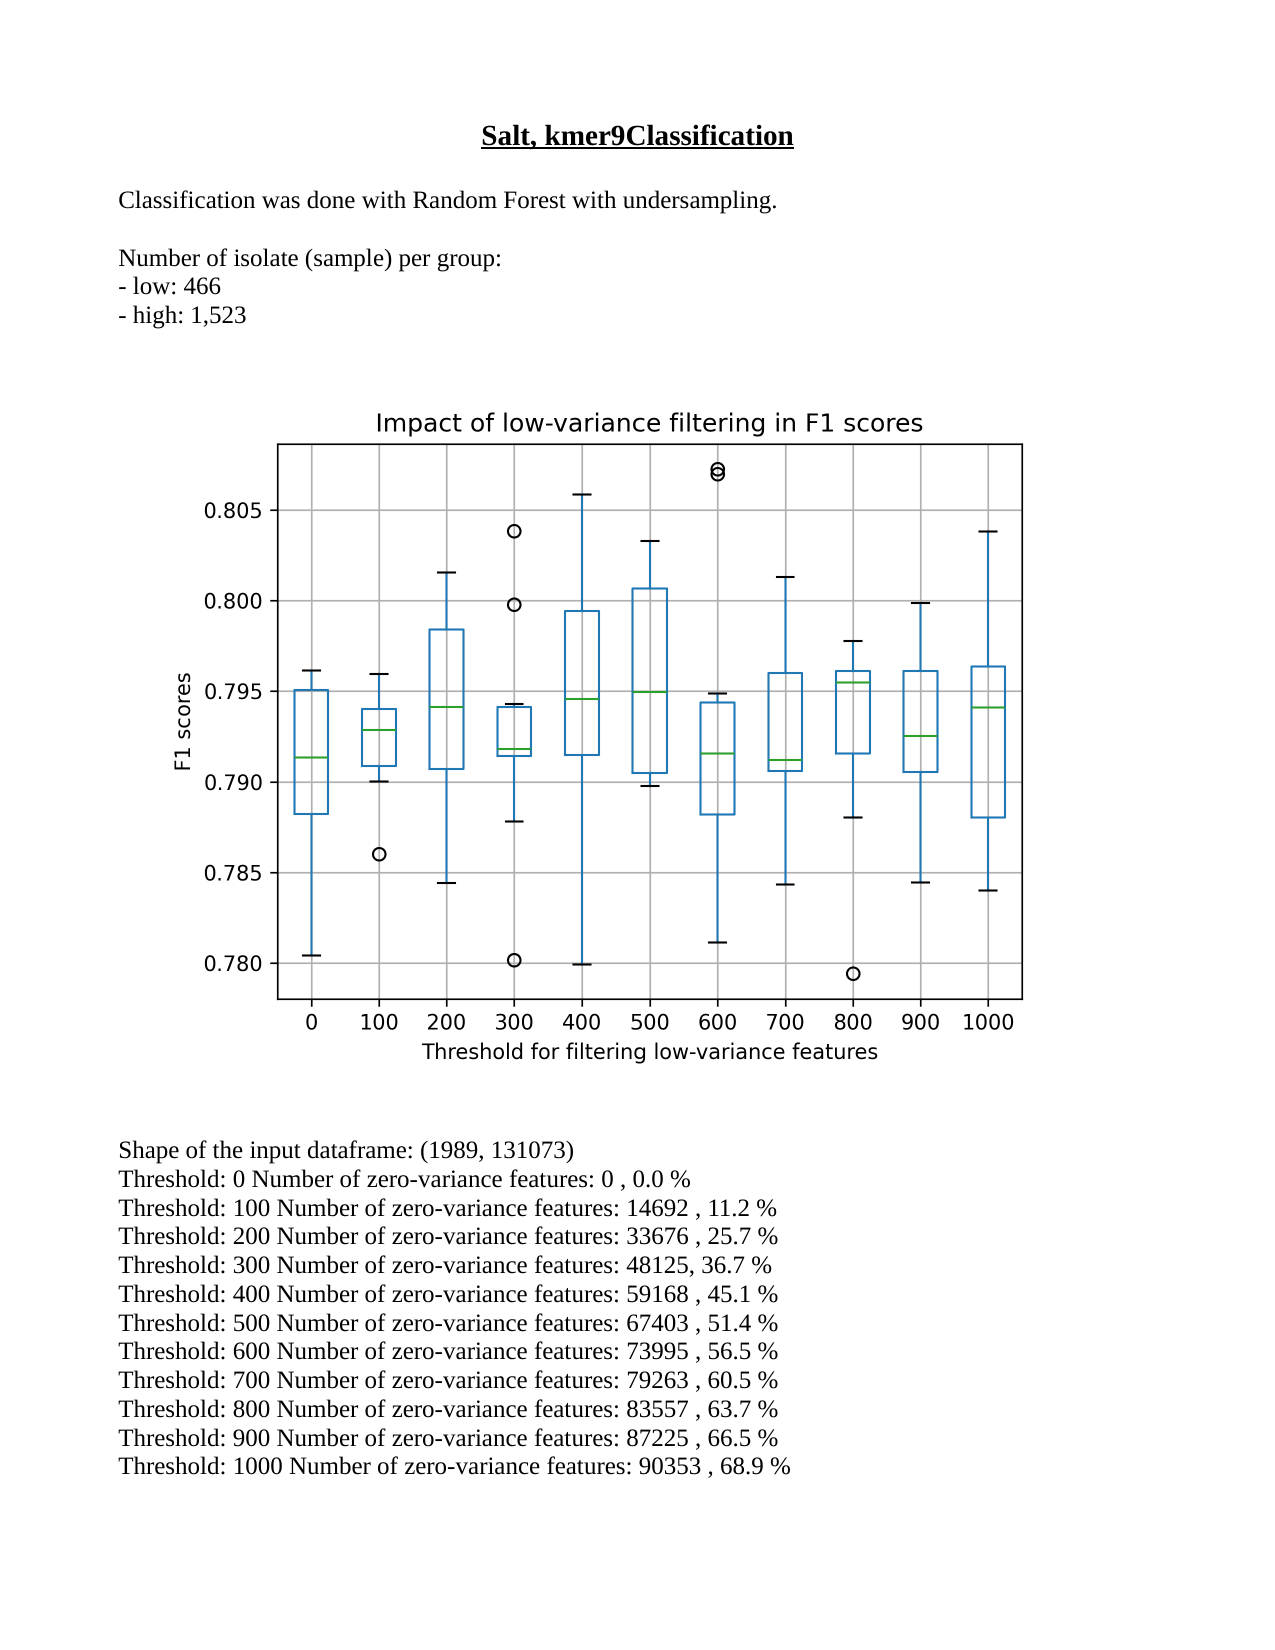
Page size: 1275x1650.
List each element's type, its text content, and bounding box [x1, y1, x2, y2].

text Threshold: 200 Number of zero-variance features: 33676 , 25.7 % [118, 1221, 1157, 1250]
text - high: 1,523 [118, 300, 1157, 329]
picture [157, 357, 1118, 1078]
text Salt, kmer9Classification [118, 118, 1157, 152]
text Shape of the input dataframe: (1989, 131073) [118, 1135, 1157, 1164]
text Threshold: 500 Number of zero-variance features: 67403 , 51.4 % [118, 1308, 1157, 1336]
text Number of isolate (sample) per group: [118, 243, 1157, 271]
text - low: 466 [118, 271, 1157, 300]
text Threshold: 300 Number of zero-variance features: 48125, 36.7 % [118, 1250, 1157, 1279]
text Threshold: 900 Number of zero-variance features: 87225 , 66.5 % [118, 1423, 1157, 1451]
text Threshold: 600 Number of zero-variance features: 73995 , 56.5 % [118, 1336, 1157, 1365]
text Threshold: 0 Number of zero-variance features: 0 , 0.0 % [118, 1164, 1157, 1193]
text Threshold: 1000 Number of zero-variance features: 90353 , 68.9 % [118, 1451, 1157, 1480]
text Threshold: 700 Number of zero-variance features: 79263 , 60.5 % [118, 1365, 1157, 1394]
text Threshold: 100 Number of zero-variance features: 14692 , 11.2 % [118, 1193, 1157, 1221]
text Threshold: 400 Number of zero-variance features: 59168 , 45.1 % [118, 1279, 1157, 1308]
text Threshold: 800 Number of zero-variance features: 83557 , 63.7 % [118, 1394, 1157, 1423]
text Classification was done with Random Forest with undersampling. [118, 185, 1157, 214]
